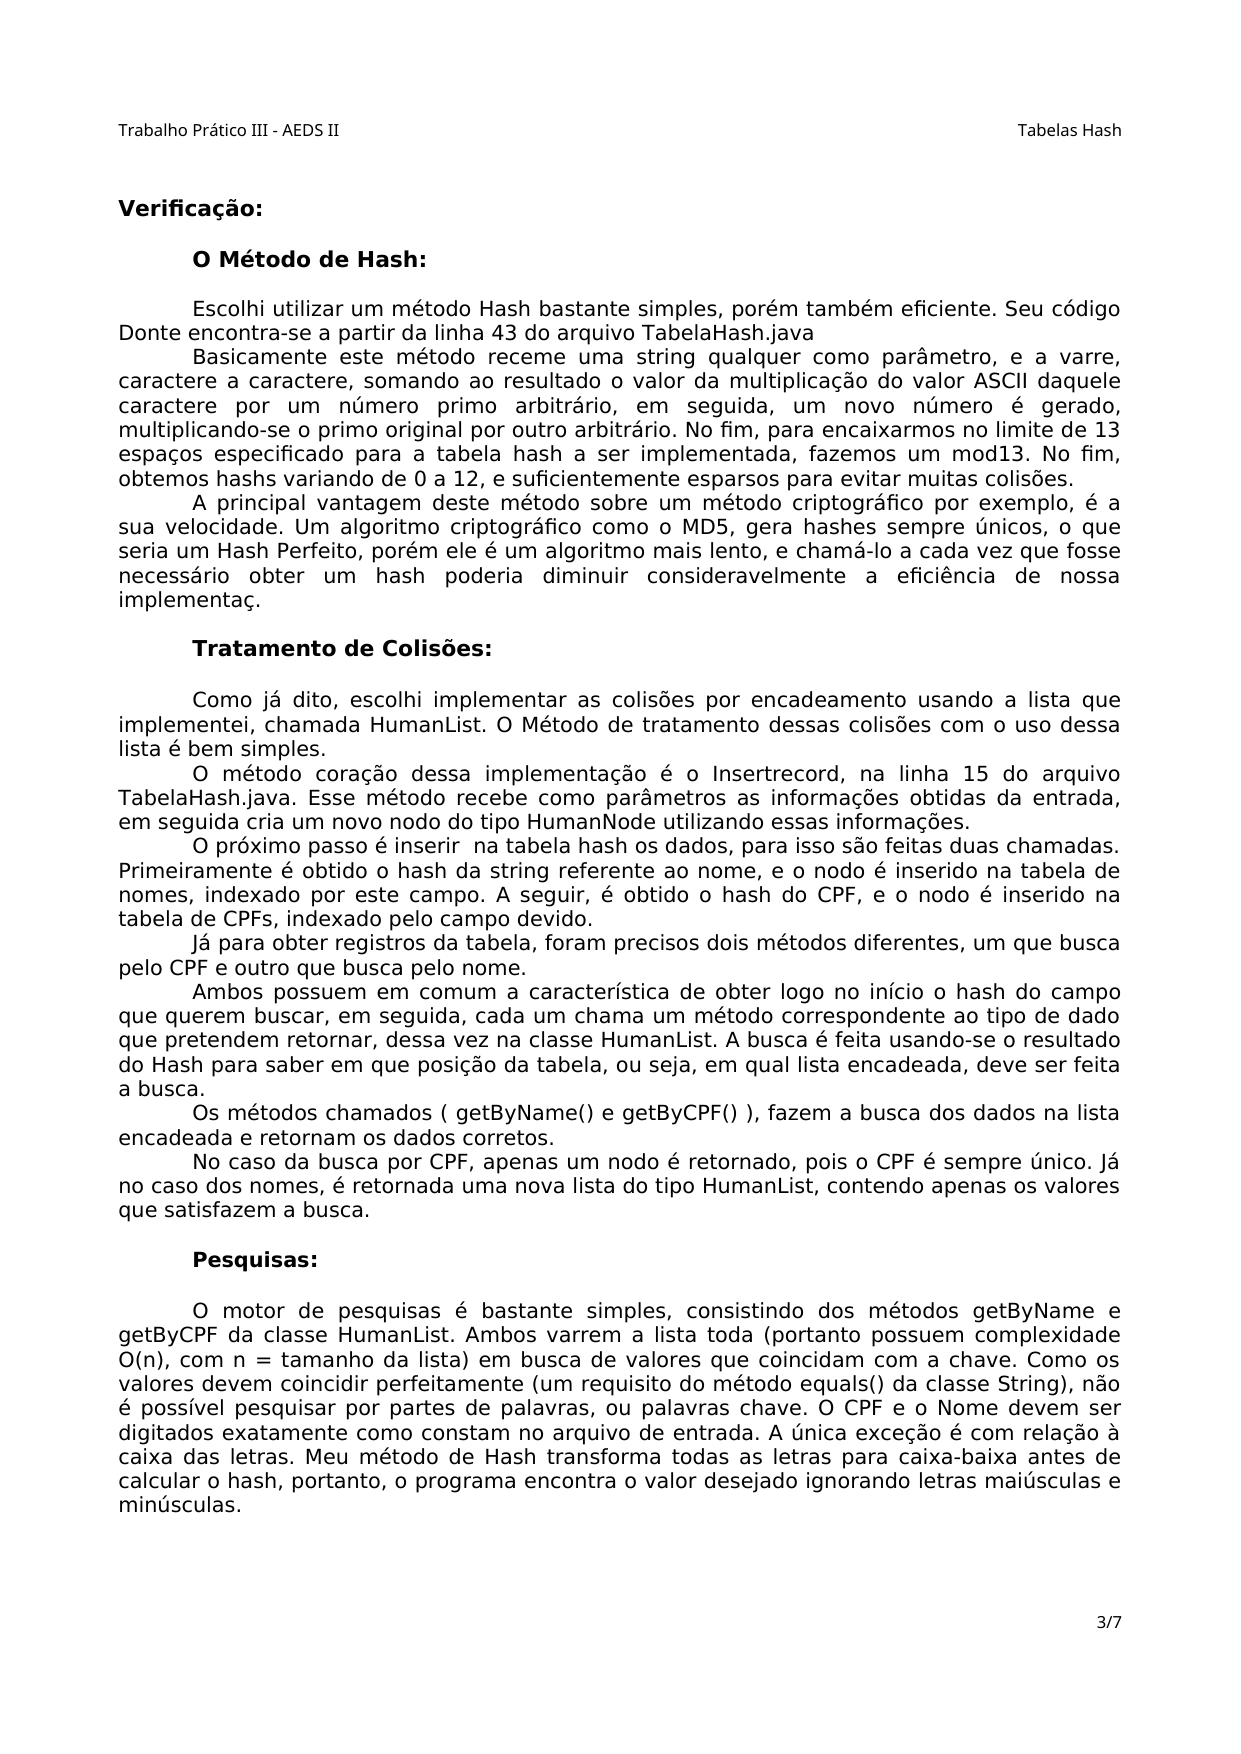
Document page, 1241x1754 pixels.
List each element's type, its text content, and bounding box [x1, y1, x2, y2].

text O Método de Hash: [118, 247, 1122, 272]
text Já para obter registros da tabela, foram precisos dois métodos diferentes, um que busca pelo CPF e outro que busca pelo nome. [118, 931, 1122, 980]
text Escolhi utilizar um método Hash bastante simples, porém também eficiente. Seu código Donte encontra-se a partir da linha 43 do arquivo TabelaHash.java [118, 297, 1122, 345]
text Verificação: [118, 196, 1122, 221]
text No caso da busca por CPF, apenas um nodo é retornado, pois o CPF é sempre único. Já no caso dos nomes, é retornada uma nova lista do tipo HumanList, contendo apenas os valores que satisfazem a busca. [118, 1150, 1122, 1223]
text Os métodos chamados ( getByName() e getByCPF() ), fazem a busca dos dados na lista encadeada e retornam os dados corretos. [118, 1101, 1122, 1150]
text O método coração dessa implementação é o Insertrecord, na linha 15 do arquivo TabelaHash.java. Esse método recebe como parâmetros as informações obtidas da entrada, em seguida cria um novo nodo do tipo HumanNode utilizando essas informações. [118, 762, 1122, 834]
text A principal vantagem deste método sobre um método criptográfico por exemplo, é a sua velocidade. Um algoritmo criptográfico como o MD5, gera hashes sempre únicos, o que seria um Hash Perfeito, porém ele é um algoritmo mais lento, e chamá-lo a cada vez que fosse necessário obter um hash poderia diminuir consideravelmente a eficiência de nossa implementaç. [118, 491, 1122, 612]
text Pesquisas: [118, 1247, 1122, 1272]
text Como já dito, escolhi implementar as colisões por encadeamento usando a lista que implementei, chamada HumanList. O Método de tratamento dessas colisões com o uso dessa lista é bem simples. [118, 687, 1122, 762]
text Tratamento de Colisões: [118, 636, 1122, 662]
text O motor de pesquisas é bastante simples, consistindo dos métodos getByName e getByCPF da classe HumanList. Ambos varrem a lista toda (portanto possuem complexidade O(n), com n = tamanho da lista) em busca de valores que coincidam com a chave. Como os valores devem coincidir perfeitamente (um requisito do método equals() da classe String), não é possível pesquisar por partes de palavras, ou palavras chave. O CPF e o Nome devem ser digitados exatamente como constam no arquivo de entrada. A única exceção é com relação à caixa das letras. Meu método de Hash transforma todas as letras para caixa-baixa antes de calcular o hash, portanto, o programa encontra o valor desejado ignorando letras maiúsculas e minúsculas. [118, 1298, 1122, 1518]
text Ambos possuem em comum a característica de obter logo no início o hash do campo que querem buscar, em seguida, cada um chama um método correspondente ao tipo de dado que pretendem retornar, dessa vez na classe HumanList. A busca é feita usando-se o resultado do Hash para saber em que posição da tabela, ou seja, em qual lista encadeada, deve ser feita a busca. [118, 980, 1122, 1101]
text Basicamente este método receme uma string qualquer como parâmetro, e a varre, caractere a caractere, somando ao resultado o valor da multiplicação do valor ASCII daquele caractere por um número primo arbitrário, em seguida, um novo número é gerado, multiplicando-se o primo original por outro arbitrário. No fim, para encaixarmos no limite de 13 espaços especificado para a tabela hash a ser implementada, fazemos um mod13. No fim, obtemos hashs variando de 0 a 12, e suficientemente esparsos para evitar muitas colisões. [118, 345, 1122, 491]
text O próximo passo é inserir na tabela hash os dados, para isso são feitas duas chamadas. Primeiramente é obtido o hash da string referente ao nome, e o nodo é inserido na tabela de nomes, indexado por este campo. A seguir, é obtido o hash do CPF, e o nodo é inserido na tabela de CPFs, indexado pelo campo devido. [118, 834, 1122, 931]
